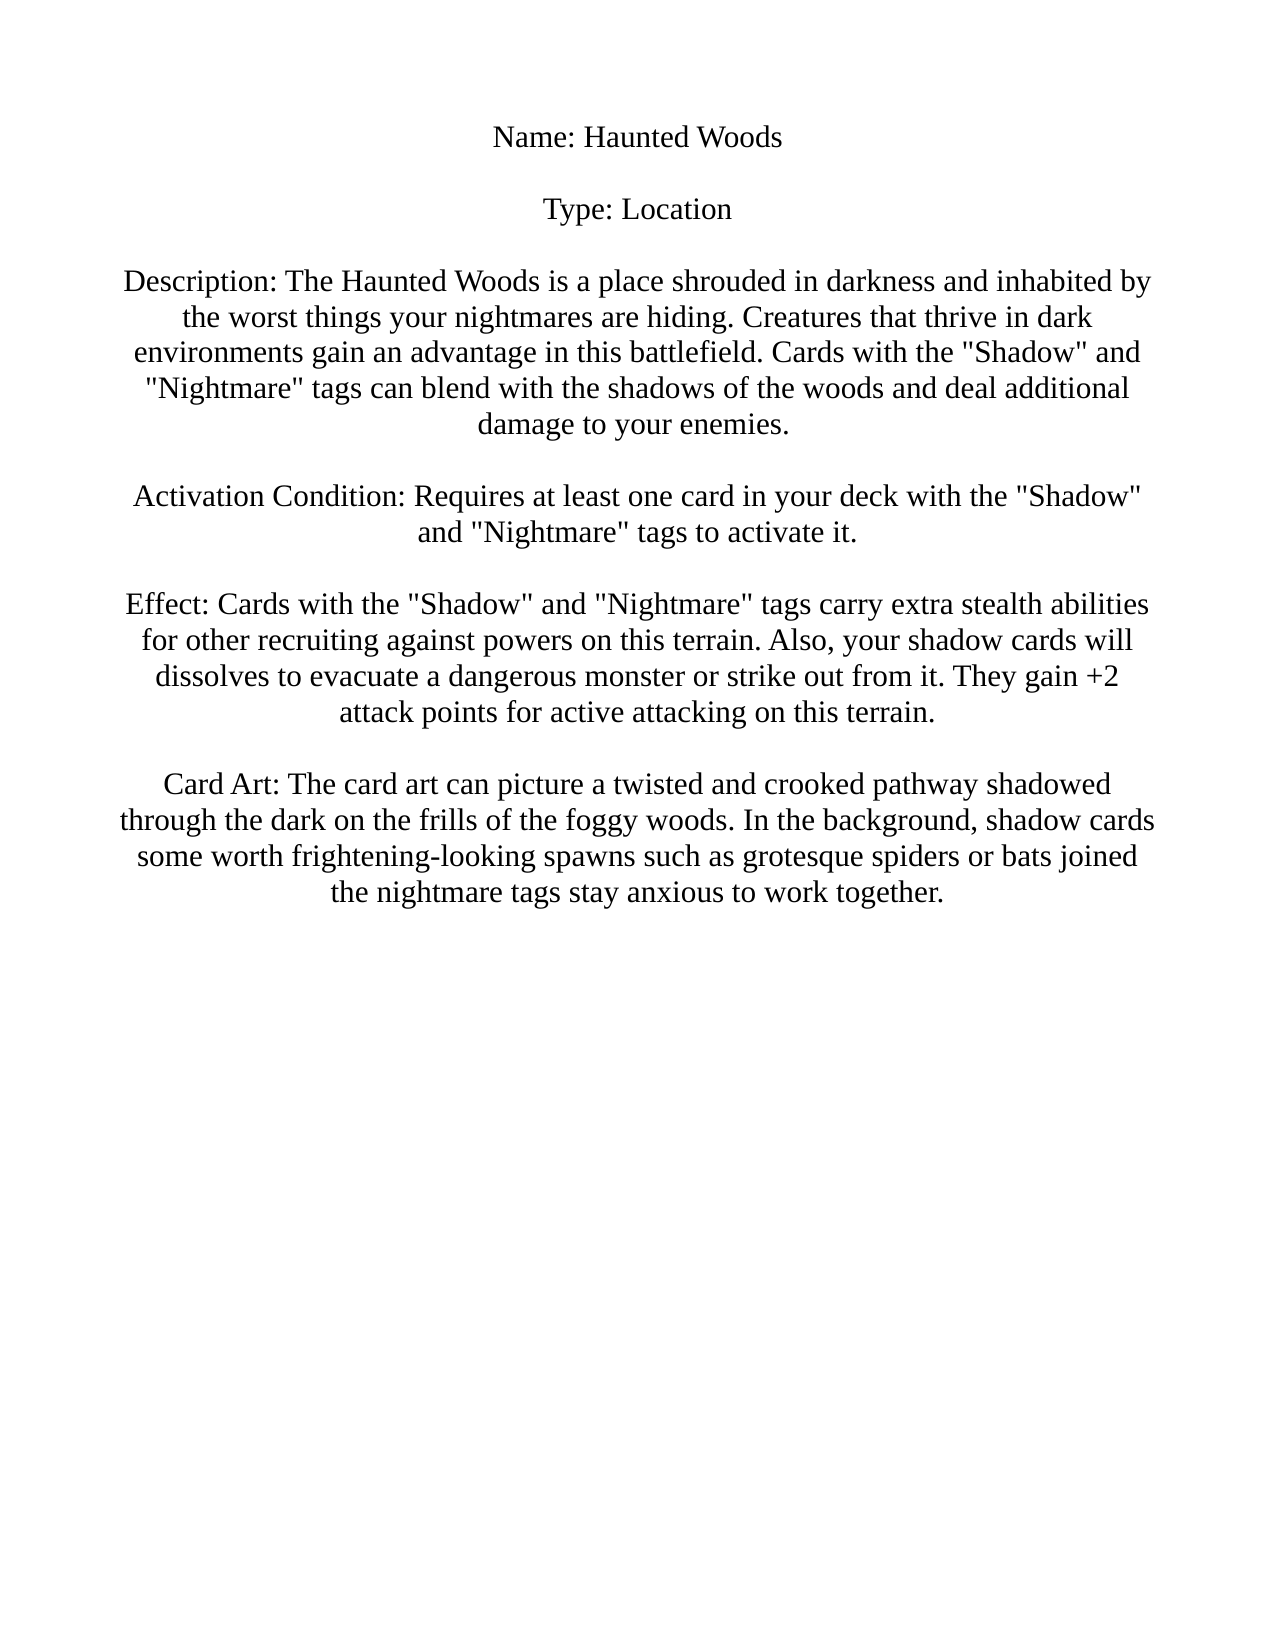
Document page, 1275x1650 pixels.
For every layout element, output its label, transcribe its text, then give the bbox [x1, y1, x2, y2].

text Name: Haunted Woods Type: Location Description: The Haunted Woods is a place shrouded in darkness and inhabited by the worst things your nightmares are hiding. Creatures that thrive in dark environments gain an advantage in this battlefield. Cards with the "Shadow" and "Nightmare" tags can blend with the shadows of the woods and deal additional damage to your enemies. Activation Condition: Requires at least one card in your deck with the "Shadow" and "Nightmare" tags to activate it. Effect: Cards with the "Shadow" and "Nightmare" tags carry extra stealth abilities for other recruiting against powers on this terrain. Also, your shadow cards will dissolves to evacuate a dangerous monster or strike out from it. They gain +2 attack points for active attacking on this terrain. Card Art: The card art can picture a twisted and crooked pathway shadowed through the dark on the frills of the foggy woods. In the background, shadow cards some worth frightening-looking spawns such as grotesque spiders or bats joined the nightmare tags stay anxious to work together. [118, 118, 1157, 909]
